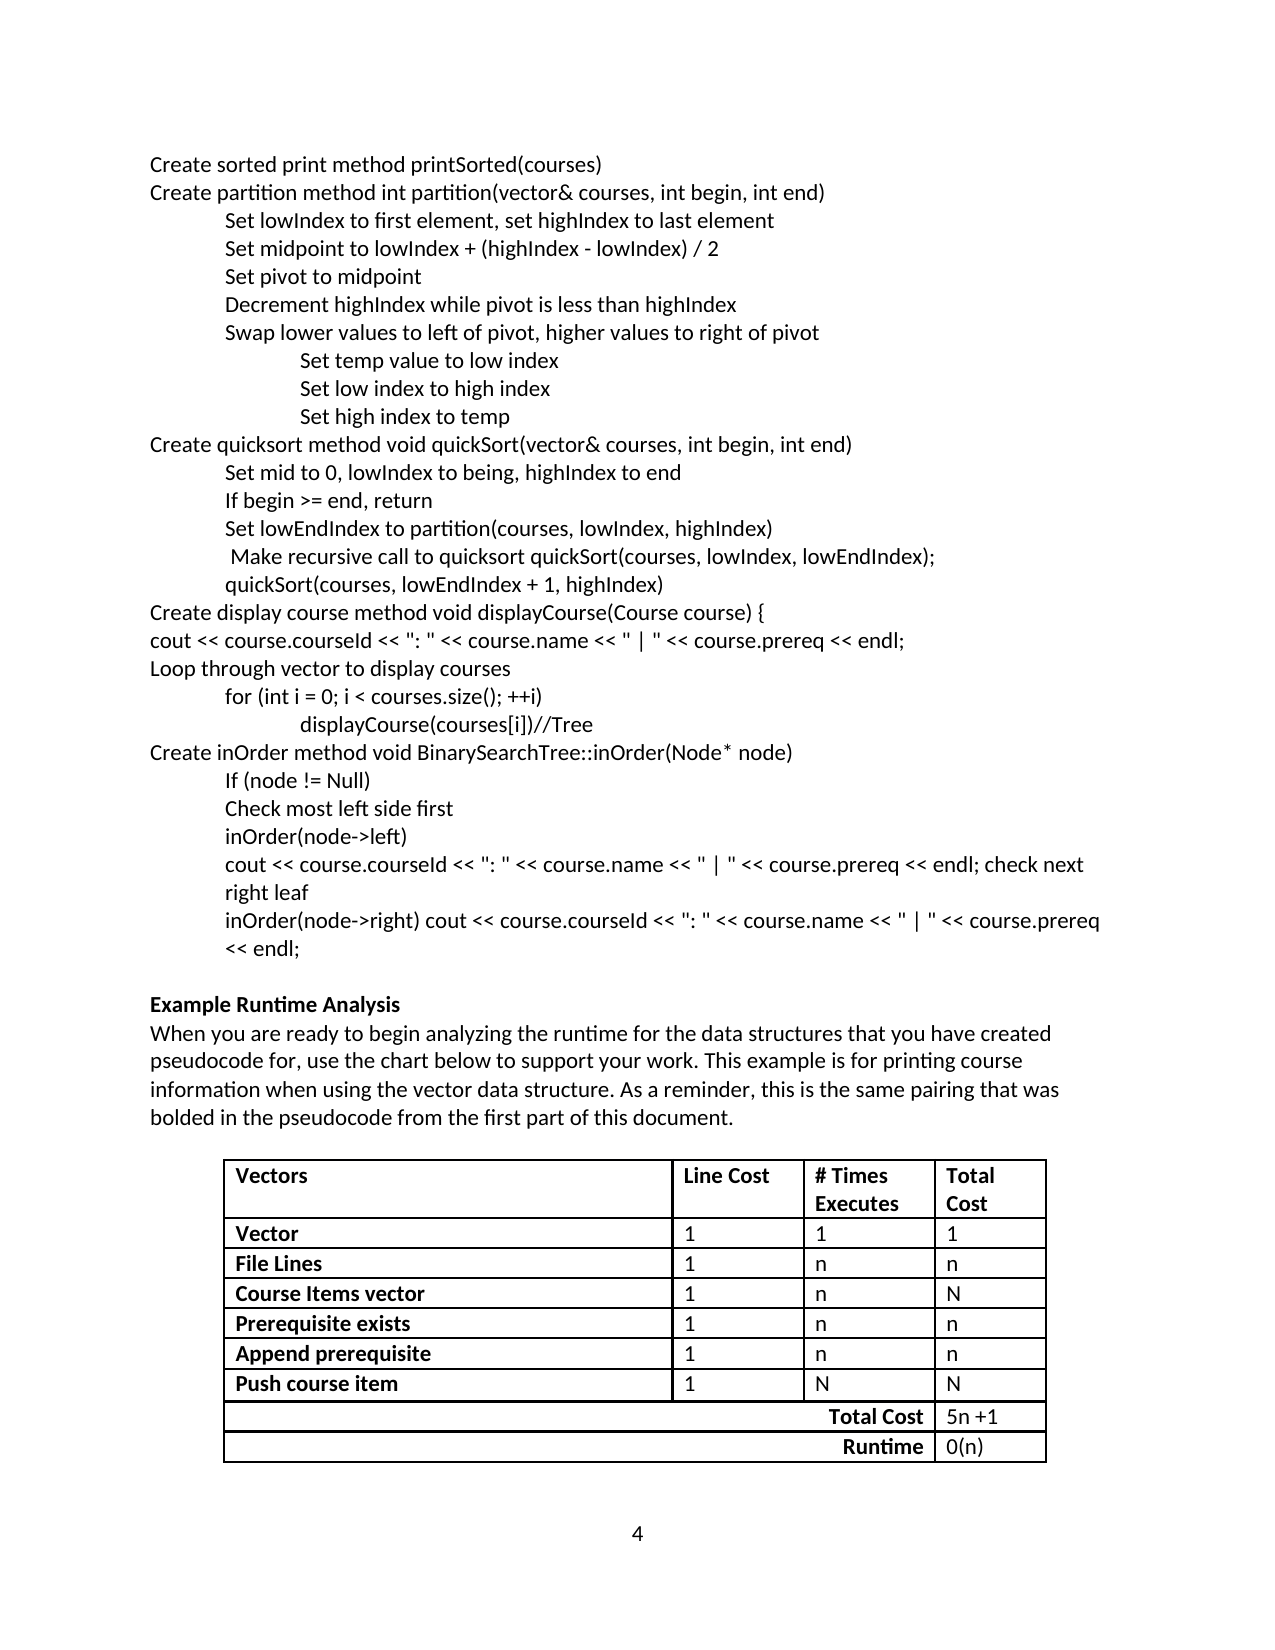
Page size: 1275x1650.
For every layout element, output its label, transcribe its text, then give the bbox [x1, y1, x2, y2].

table_cell n [936, 1309, 1045, 1337]
table_cell n [805, 1339, 934, 1367]
text Set temp value to low index [150, 346, 1125, 374]
text Create partition method int partition(vector& courses, int begin, int end) [150, 178, 1125, 206]
table_cell Append prerequisite [225, 1339, 671, 1367]
text Loop through vector to display courses [150, 654, 1125, 682]
table_cell n [805, 1309, 934, 1337]
text Decrement highIndex while pivot is less than highIndex [150, 290, 1125, 318]
text for (int i = 0; i < courses.size(); ++i) [150, 682, 1125, 710]
subtitle Example Runtime Analysis [150, 991, 1125, 1019]
table_cell 0(n) [936, 1433, 1045, 1461]
text inOrder(node->right) cout << course.courseId << ": " << course.name << " | " << course.prereq << endl; [150, 907, 1125, 963]
text Create quicksort method void quickSort(vector& courses, int begin, int end) [150, 430, 1125, 458]
text Set low index to high index [150, 374, 1125, 402]
text quickSort(courses, lowEndIndex + 1, highIndex) [150, 570, 1125, 598]
table_cell Prerequisite exists [225, 1309, 671, 1337]
text Create inOrder method void BinarySearchTree::inOrder(Node* node) [150, 738, 1125, 766]
text Create sorted print method printSorted(courses) [150, 150, 1125, 178]
table_cell 1 [805, 1219, 934, 1247]
text Create display course method void displayCourse(Course course) { [150, 598, 1125, 626]
text Set lowEndIndex to partition(courses, lowIndex, highIndex) [150, 514, 1125, 542]
table_cell n [805, 1249, 934, 1277]
text Set midpoint to lowIndex + (highIndex - lowIndex) / 2 [150, 234, 1125, 262]
text Set pivot to midpoint [150, 262, 1125, 290]
table_cell 1 [674, 1309, 803, 1337]
table_cell N [936, 1370, 1045, 1400]
text cout << course.courseId << ": " << course.name << " | " << course.prereq << endl; [150, 626, 1125, 654]
text inOrder(node->left) [150, 822, 1125, 851]
table_cell 1 [674, 1249, 803, 1277]
table_header Line Cost [674, 1161, 803, 1217]
text Make recursive call to quicksort quickSort(courses, lowIndex, lowEndIndex); [150, 542, 1125, 570]
table_cell n [936, 1249, 1045, 1277]
text Set mid to 0, lowIndex to being, highIndex to end [150, 458, 1125, 486]
table_cell Push course item [225, 1370, 671, 1400]
table_header Total Cost [936, 1161, 1045, 1217]
table_cell N [936, 1279, 1045, 1307]
text Check most left side first [150, 794, 1125, 822]
table_cell 1 [674, 1339, 803, 1367]
table_cell Total Cost [225, 1403, 934, 1430]
table_cell n [805, 1279, 934, 1307]
text displayCourse(courses[i])//Tree [150, 710, 1125, 738]
table_header Vectors [225, 1161, 671, 1217]
text cout << course.courseId << ": " << course.name << " | " << course.prereq << endl; check next right leaf [150, 851, 1125, 907]
text Set high index to temp [150, 402, 1125, 430]
table_cell N [805, 1370, 934, 1400]
table_cell File Lines [225, 1249, 671, 1277]
table_cell n [936, 1339, 1045, 1367]
table_cell 1 [674, 1279, 803, 1307]
table_cell 5n +1 [936, 1403, 1045, 1430]
table_cell Vector [225, 1219, 671, 1247]
table_cell Runtime [225, 1433, 934, 1461]
text When you are ready to begin analyzing the runtime for the data structures that you have created pseudocode for, use the chart below to support your work. This example is for printing course information when using the vector data structure. As a reminder, this is the same pairing that was bolded in the pseudocode from the first part of this document. [150, 1019, 1125, 1131]
text If (node != Null) [150, 766, 1125, 794]
text Swap lower values to left of pivot, higher values to right of pivot [150, 318, 1125, 346]
table_cell 1 [674, 1370, 803, 1400]
text Set lowIndex to first element, set highIndex to last element [150, 206, 1125, 234]
table_cell 1 [674, 1219, 803, 1247]
table_cell Course Items vector [225, 1279, 671, 1307]
table_cell 1 [936, 1219, 1045, 1247]
table_header # Times Executes [805, 1161, 934, 1217]
text If begin >= end, return [150, 486, 1125, 514]
